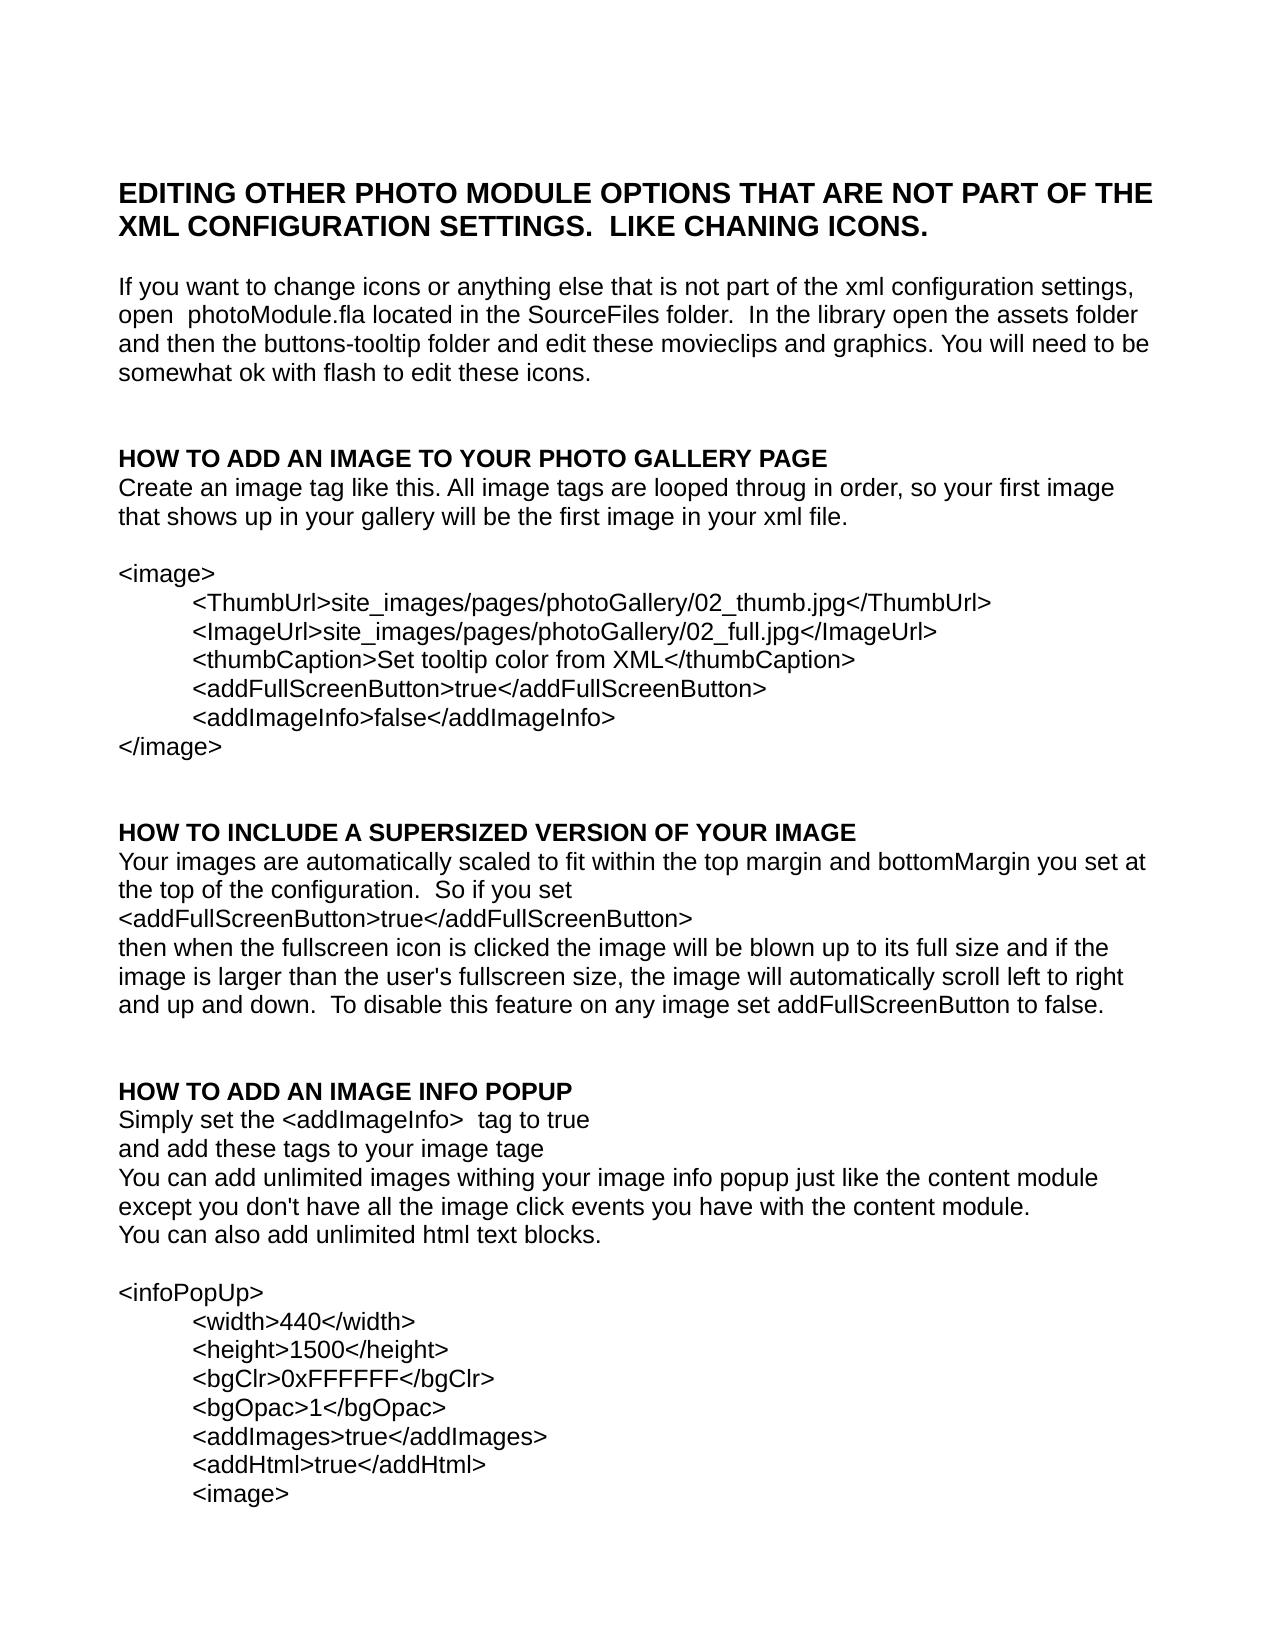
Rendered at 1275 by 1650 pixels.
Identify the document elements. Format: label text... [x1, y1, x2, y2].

text You can add unlimited images withing your image info popup just like the content module except you don't have all the image click events you have with the content module. [118, 1163, 1157, 1220]
text <bgOpac>1</bgOpac> [118, 1393, 1157, 1421]
text EDITING OTHER PHOTO MODULE OPTIONS THAT ARE NOT PART OF THE XML CONFIGURATION SETTINGS. LIKE CHANING ICONS. [118, 176, 1157, 243]
text <image> [118, 559, 1157, 588]
text <thumbCaption>Set tooltip color from XML</thumbCaption> [118, 645, 1157, 674]
text </image> [118, 731, 1157, 760]
text and add these tags to your image tage [118, 1134, 1157, 1163]
text HOW TO INCLUDE A SUPERSIZED VERSION OF YOUR IMAGE [118, 818, 1157, 846]
text You can also add unlimited html text blocks. [118, 1220, 1157, 1249]
text If you want to change icons or anything else that is not part of the xml configuration settings, open photoModule.fla located in the SourceFiles folder. In the library open the assets folder and then the buttons-tooltip folder and edit these movieclips and graphics. You will need to be somewhat ok with flash to edit these icons. [118, 271, 1157, 386]
text <addHtml>true</addHtml> [118, 1450, 1157, 1479]
text Simply set the <addImageInfo> tag to true [118, 1105, 1157, 1134]
text Create an image tag like this. All image tags are looped throug in order, so your first image that shows up in your gallery will be the first image in your xml file. [118, 473, 1157, 530]
text <image> [118, 1479, 1157, 1508]
text <addImages>true</addImages> [118, 1421, 1157, 1450]
text HOW TO ADD AN IMAGE TO YOUR PHOTO GALLERY PAGE [118, 444, 1157, 473]
text <infoPopUp> [118, 1278, 1157, 1306]
text <ThumbUrl>site_images/pages/photoGallery/02_thumb.jpg</ThumbUrl> [118, 588, 1157, 616]
text then when the fullscreen icon is clicked the image will be blown up to its full size and if the image is larger than the user's fullscreen size, the image will automatically scroll left to right and up and down. To disable this feature on any image set addFullScreenButton to false. [118, 933, 1157, 1019]
text <width>440</width> [118, 1306, 1157, 1335]
text <bgClr>0xFFFFFF</bgClr> [118, 1364, 1157, 1393]
text <addImageInfo>false</addImageInfo> [118, 703, 1157, 731]
text <addFullScreenButton>true</addFullScreenButton> [118, 674, 1157, 703]
text <ImageUrl>site_images/pages/photoGallery/02_full.jpg</ImageUrl> [118, 616, 1157, 645]
text <height>1500</height> [118, 1335, 1157, 1364]
text HOW TO ADD AN IMAGE INFO POPUP [118, 1076, 1157, 1105]
text Your images are automatically scaled to fit within the top margin and bottomMargin you set at the top of the configuration. So if you set <addFullScreenButton>true</addFullScreenButton> [118, 846, 1157, 933]
